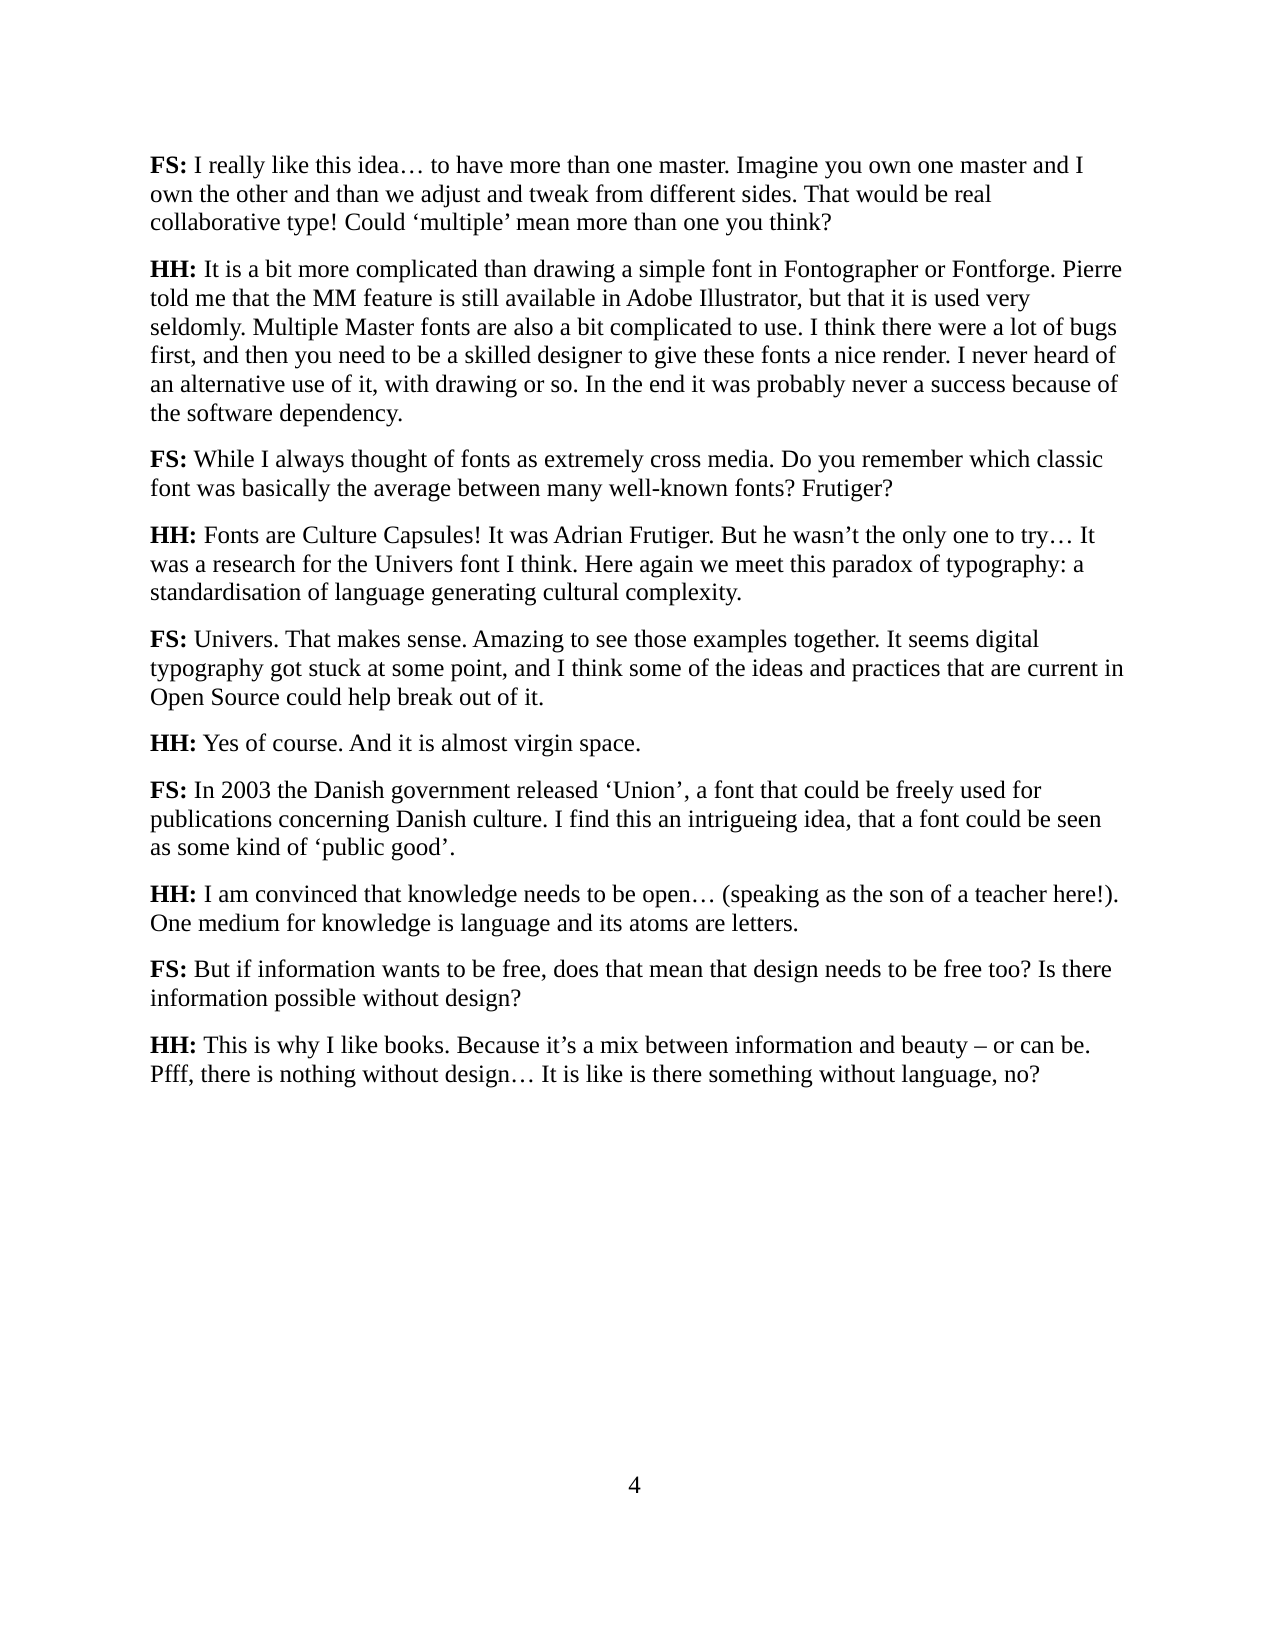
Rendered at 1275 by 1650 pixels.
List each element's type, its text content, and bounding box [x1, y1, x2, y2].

text FS: In 2003 the Danish government released ‘Union’, a font that could be freely used for publications concerning Danish culture. I find this an intrigueing idea, that a font could be seen as some kind of ‘public good’. [150, 775, 1125, 861]
text FS: While I always thought of fonts as extremely cross media. Do you remember which classic font was basically the average between many well-known fonts? Frutiger? [150, 444, 1125, 502]
text HH: It is a bit more complicated than drawing a simple font in Fontographer or Fontforge. Pierre told me that the MM feature is still available in Adobe Illustrator, but that it is used very seldomly. Multiple Master fonts are also a bit complicated to use. I think there were a lot of bugs first, and then you need to be a skilled designer to give these fonts a nice render. I never heard of an alternative use of it, with drawing or so. In the end it was probably never a success because of the software dependency. [150, 254, 1125, 427]
text FS: But if information wants to be free, does that mean that design needs to be free too? Is there information possible without design? [150, 954, 1125, 1012]
text HH: Yes of course. And it is almost virgin space. [150, 728, 1125, 757]
text FS: Univers. That makes sense. Amazing to see those examples together. It seems digital typography got stuck at some point, and I think some of the ideas and practices that are current in Open Source could help break out of it. [150, 624, 1125, 710]
text HH: This is why I like books. Because it’s a mix between information and beauty – or can be. Pfff, there is nothing without design… It is like is there something without language, no? [150, 1030, 1125, 1087]
text HH: I am convinced that knowledge needs to be open… (speaking as the son of a teacher here!). One medium for knowledge is language and its atoms are letters. [150, 879, 1125, 937]
text HH: Fonts are Culture Capsules! It was Adrian Frutiger. But he wasn’t the only one to try… It was a research for the Univers font I think. Here again we meet this paradox of typography: a standardisation of language generating cultural complexity. [150, 520, 1125, 606]
text FS: I really like this idea… to have more than one master. Imagine you own one master and I own the other and than we adjust and tweak from different sides. That would be real collaborative type! Could ‘multiple’ mean more than one you think? [150, 150, 1125, 236]
